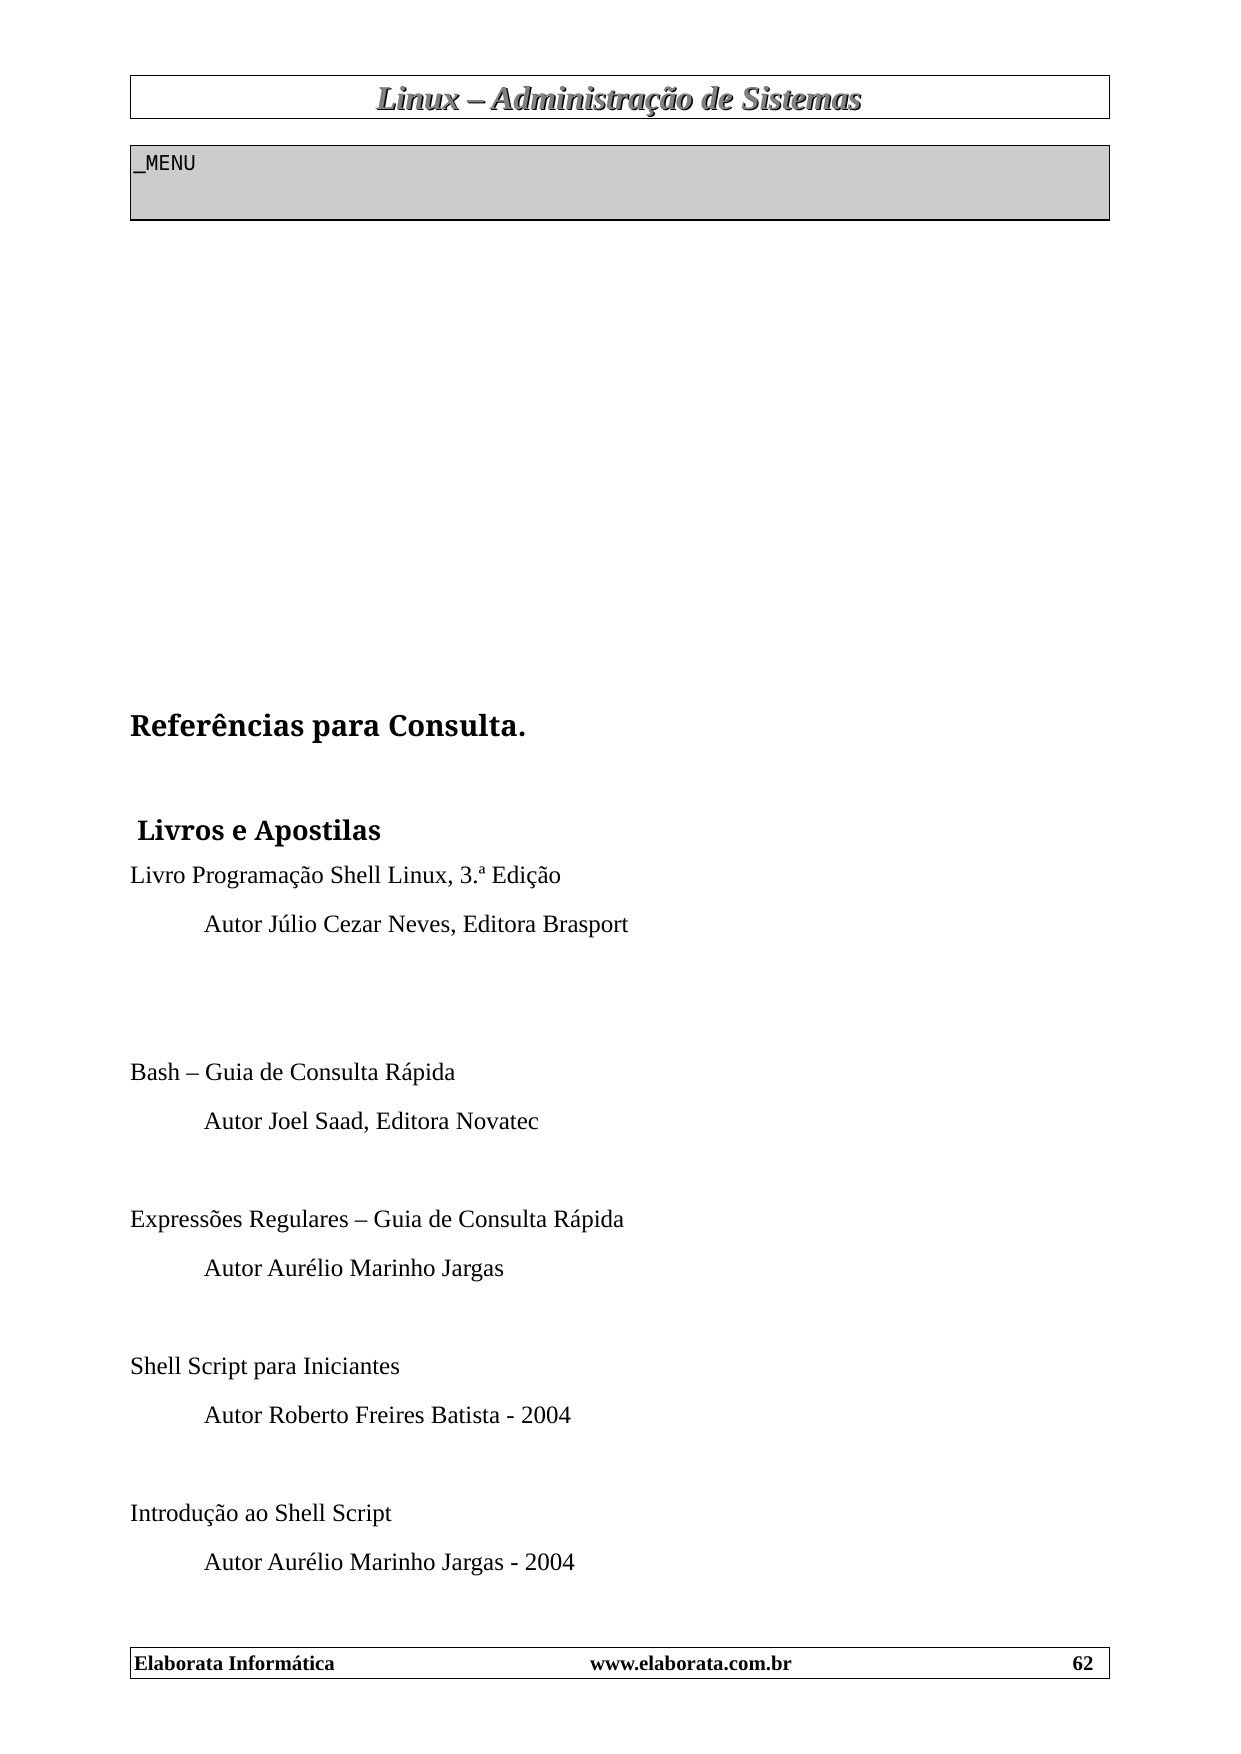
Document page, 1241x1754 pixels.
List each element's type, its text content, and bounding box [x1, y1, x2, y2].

text Autor Aurélio Marinho Jargas - 2004 [130, 1547, 1110, 1576]
text Livro Programação Shell Linux, 3.ª Edição [130, 861, 1110, 889]
subtitle Livros e Apostilas [130, 811, 1110, 848]
text Shell Script para Iniciantes [130, 1351, 1110, 1380]
text Introdução ao Shell Script [130, 1498, 1110, 1527]
text _MENU [131, 146, 1109, 177]
text Bash – Guia de Consulta Rápida [130, 1057, 1110, 1086]
text Autor Júlio Cezar Neves, Editora Brasport [130, 909, 1110, 938]
text Autor Roberto Freires Batista - 2004 [130, 1400, 1110, 1429]
text Autor Joel Saad, Editora Novatec [130, 1106, 1110, 1134]
text Expressões Regulares – Guia de Consulta Rápida [130, 1204, 1110, 1233]
subtitle Referências para Consulta. [130, 706, 1110, 745]
text Autor Aurélio Marinho Jargas [130, 1253, 1110, 1282]
